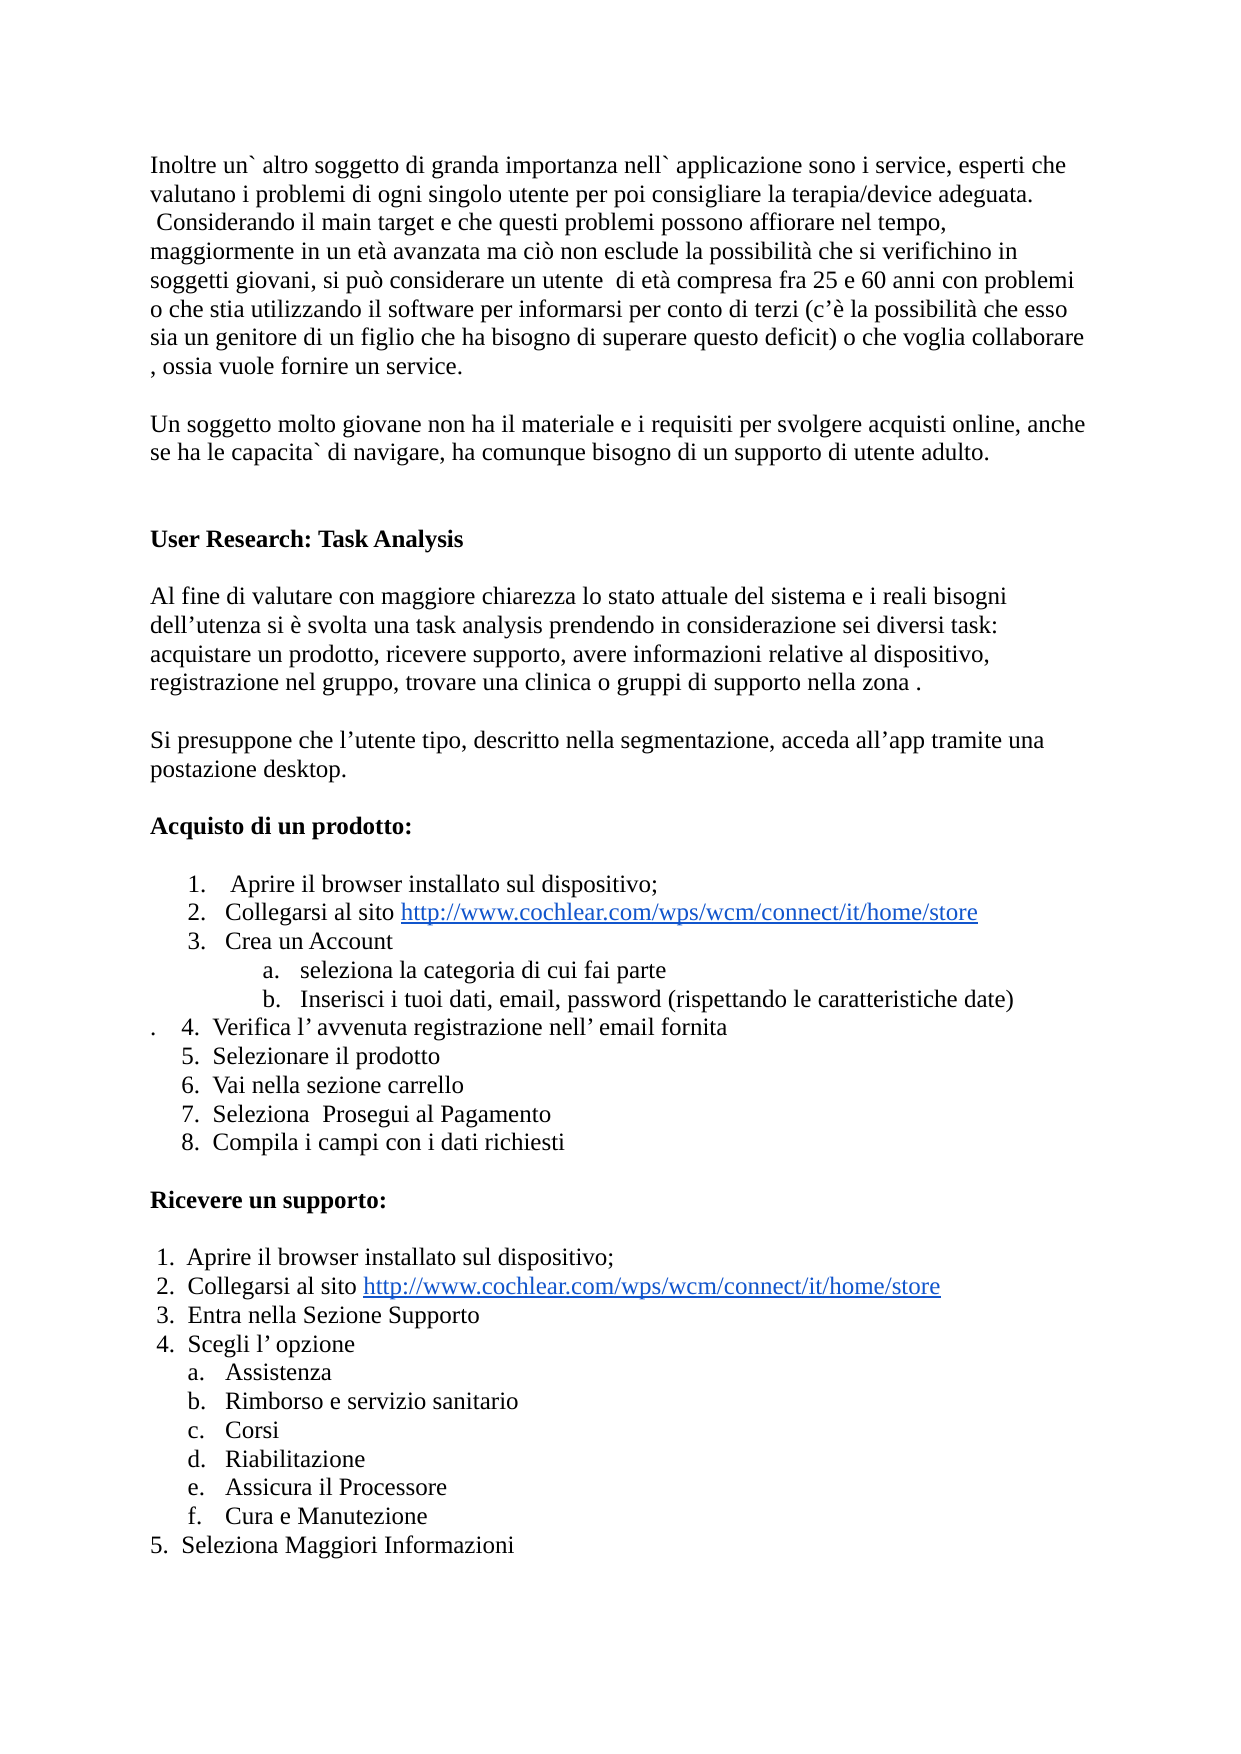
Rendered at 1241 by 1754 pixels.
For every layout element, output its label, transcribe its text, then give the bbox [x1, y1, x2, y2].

list Riabilitazione [187, 1444, 1090, 1472]
list Inserisci i tuoi dati, email, password (rispettando le caratteristiche date) [262, 984, 1090, 1012]
text 2. Collegarsi al sito http://www.cochlear.com/wps/wcm/connect/it/home/store [150, 1271, 1090, 1300]
list Assistenza [187, 1357, 1090, 1386]
text 8. Compila i campi con i dati richiesti [150, 1127, 1090, 1156]
list Cura e Manutezione [187, 1501, 1090, 1530]
text 3. Entra nella Sezione Supporto [150, 1300, 1090, 1329]
text 5. Seleziona Maggiori Informazioni [150, 1530, 1090, 1559]
list Corsi [187, 1415, 1090, 1444]
list Assicura il Processore [187, 1472, 1090, 1501]
text Inoltre un` altro soggetto di granda importanza nell` applicazione sono i service, esperti che valutano i problemi di ogni singolo utente per poi consigliare la terapia/device adeguata. [150, 150, 1090, 207]
text . 4. Verifica l’ avvenuta registrazione nell’ email fornita [150, 1012, 1090, 1041]
text 4. Scegli l’ opzione [150, 1329, 1090, 1357]
text 1. Aprire il browser installato sul dispositivo; [150, 1242, 1090, 1271]
text Considerando il main target e che questi problemi possono affiorare nel tempo, maggiormente in un età avanzata ma ciò non esclude la possibilità che si verifichino in soggetti giovani, si può considerare un utente di età compresa fra 25 e 60 anni con problemi o che stia utilizzando il software per informarsi per conto di terzi (c’è la possibilità che esso sia un genitore di un figlio che ha bisogno di superare questo deficit) o che voglia collaborare , ossia vuole fornire un service. [150, 207, 1090, 380]
text Un soggetto molto giovane non ha il materiale e i requisiti per svolgere acquisti online, anche se ha le capacita` di navigare, ha comunque bisogno di un supporto di utente adulto. [150, 409, 1090, 466]
text User Research: Task Analysis [150, 524, 1090, 552]
text Si presuppone che l’utente tipo, descritto nella segmentazione, acceda all’app tramite una postazione desktop. [150, 725, 1090, 782]
list Collegarsi al sito http://www.cochlear.com/wps/wcm/connect/it/home/store [187, 897, 1090, 926]
list Rimborso e servizio sanitario [187, 1386, 1090, 1415]
text 6. Vai nella sezione carrello [150, 1070, 1090, 1099]
list seleziona la categoria di cui fai parte [262, 955, 1090, 984]
text 7. Seleziona Prosegui al Pagamento [150, 1099, 1090, 1127]
text Ricevere un supporto: [150, 1185, 1090, 1214]
list Aprire il browser installato sul dispositivo; [187, 869, 1090, 897]
text Al fine di valutare con maggiore chiarezza lo stato attuale del sistema e i reali bisogni dell’utenza si è svolta una task analysis prendendo in considerazione sei diversi task: acquistare un prodotto, ricevere supporto, avere informazioni relative al dispositivo, registrazione nel gruppo, trovare una clinica o gruppi di supporto nella zona . [150, 581, 1090, 696]
list Crea un Account [187, 926, 1090, 955]
text Acquisto di un prodotto: [150, 811, 1090, 840]
text 5. Selezionare il prodotto [150, 1041, 1090, 1070]
